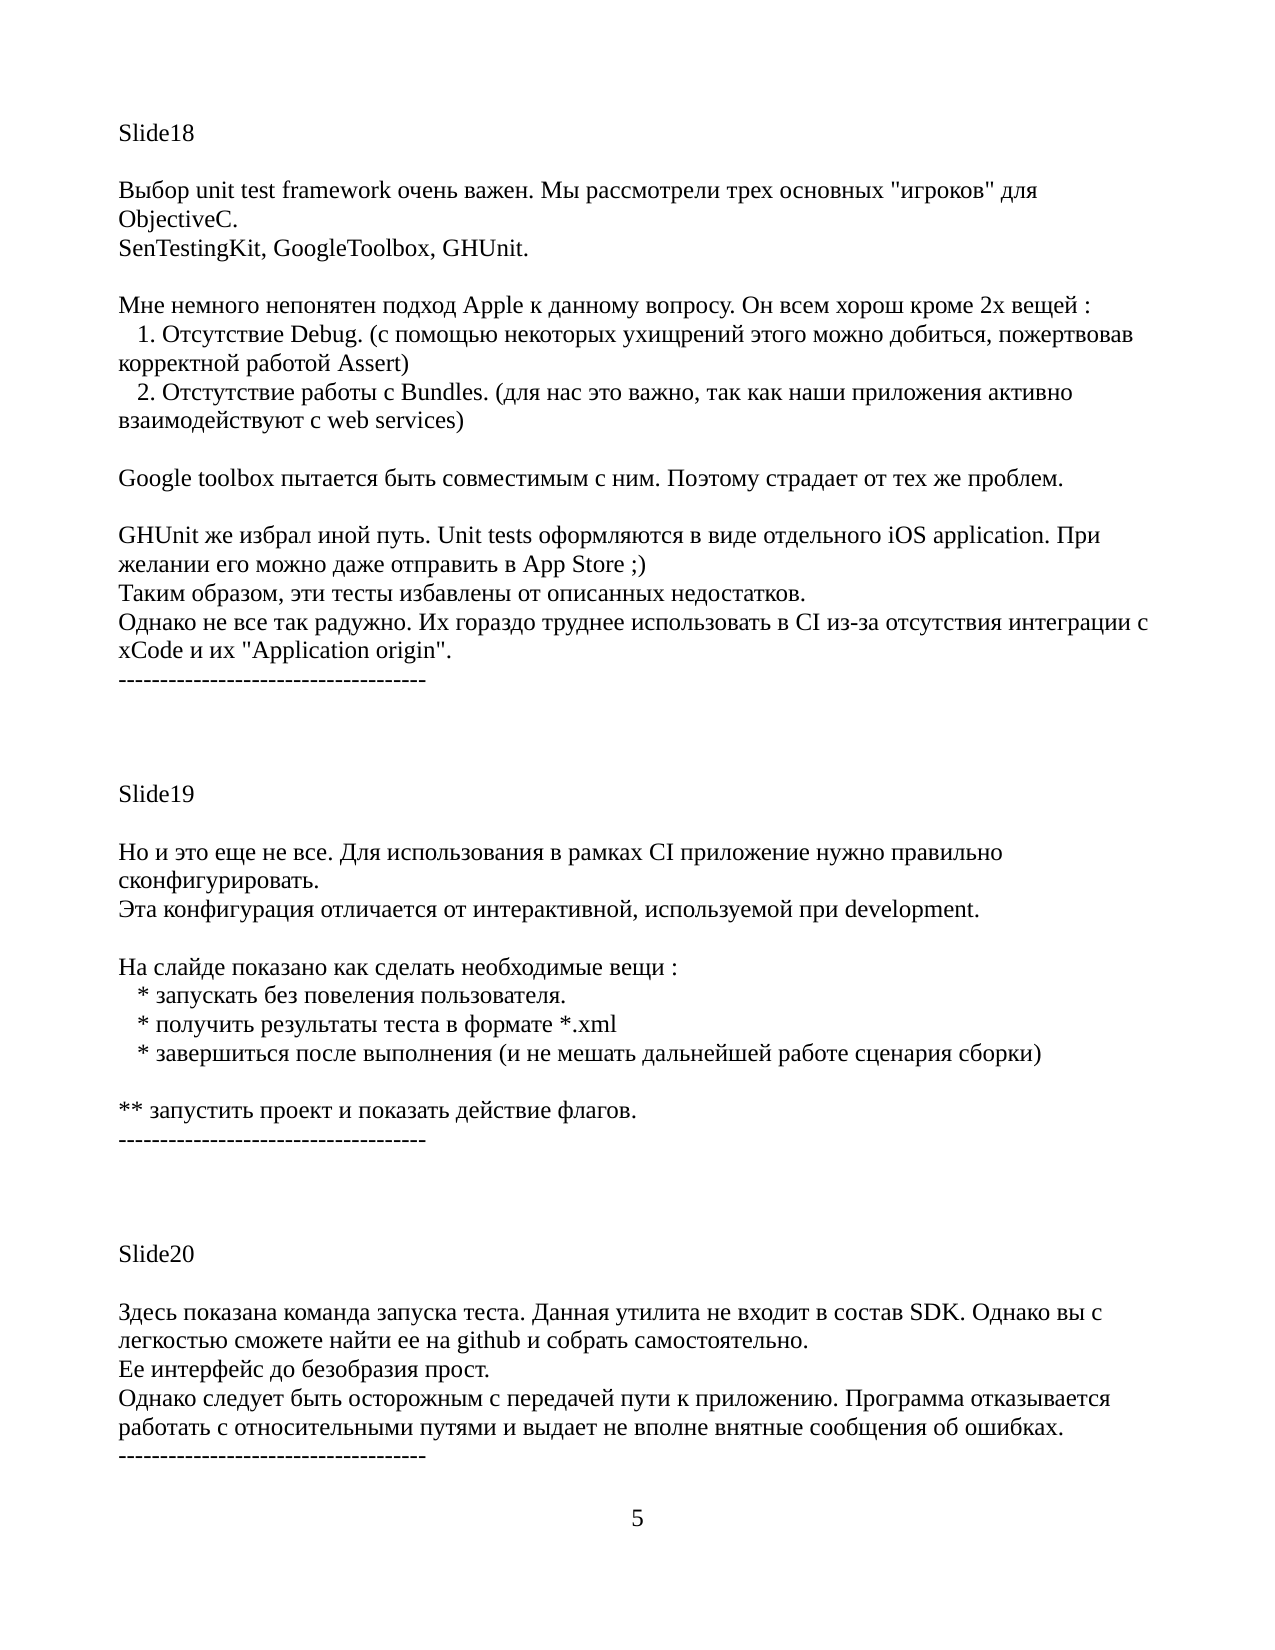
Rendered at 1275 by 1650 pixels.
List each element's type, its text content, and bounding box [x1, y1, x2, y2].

text Эта конфигурация отличается от интерактивной, используемой при development. [118, 894, 1157, 923]
text GHUnit же избрал иной путь. Unit tests оформляются в виде отдельного iOS application. При желании его можно даже отправить в App Store ;) [118, 521, 1157, 578]
text Slide20 [118, 1239, 1157, 1268]
text ------------------------------------- [118, 1124, 1157, 1153]
text ------------------------------------- [118, 664, 1157, 693]
text Здесь показана команда запуска теста. Данная утилита не входит в состав SDK. Однако вы с легкостью сможете найти ее на github и собрать самостоятельно. [118, 1297, 1157, 1354]
text 1. Отсутствие Debug. (с помощью некоторых ухищрений этого можно добиться, пожертвовав корректной работой Assert) [118, 319, 1157, 377]
text * завершиться после выполнения (и не мешать дальнейшей работе сценария сборки) [118, 1038, 1157, 1067]
text Мне немного непонятен подход Apple к данному вопросу. Он всем хорош кроме 2х вещей : [118, 291, 1157, 319]
text Но и это еще не все. Для использования в рамках CI приложение нужно правильно сконфигурировать. [118, 837, 1157, 894]
text Таким образом, эти тесты избавлены от описанных недостатков. [118, 578, 1157, 607]
text Slide19 [118, 779, 1157, 808]
text ------------------------------------- [118, 1441, 1157, 1469]
text ** запустить проект и показать действие флагов. [118, 1096, 1157, 1124]
text Slide18 [118, 118, 1157, 147]
text Ее интерфейс до безобразия прост. [118, 1354, 1157, 1383]
text Однако следует быть осторожным с передачей пути к приложению. Программа отказывается работать с относительными путями и выдает не вполне внятные сообщения об ошибках. [118, 1383, 1157, 1441]
text * запускать без повеления пользователя. [118, 981, 1157, 1009]
text Выбор unit test framework очень важен. Мы рассмотрели трех основных "игроков" для ObjectiveC. [118, 176, 1157, 233]
text SenTestingKit, GoogleToolbox, GHUnit. [118, 233, 1157, 262]
text Однако не все так радужно. Их гораздо труднее использовать в CI из-за отсутствия интеграции с xCode и их "Application origin". [118, 607, 1157, 664]
text 2. Отстутствие работы с Bundles. (для нас это важно, так как наши приложения активно взаимодействуют с web services) [118, 377, 1157, 434]
text Google toolbox пытается быть совместимым с ним. Поэтому страдает от тех же проблем. [118, 463, 1157, 492]
text На слайде показано как сделать необходимые вещи : [118, 952, 1157, 981]
text * получить результаты теста в формате *.xml [118, 1009, 1157, 1038]
